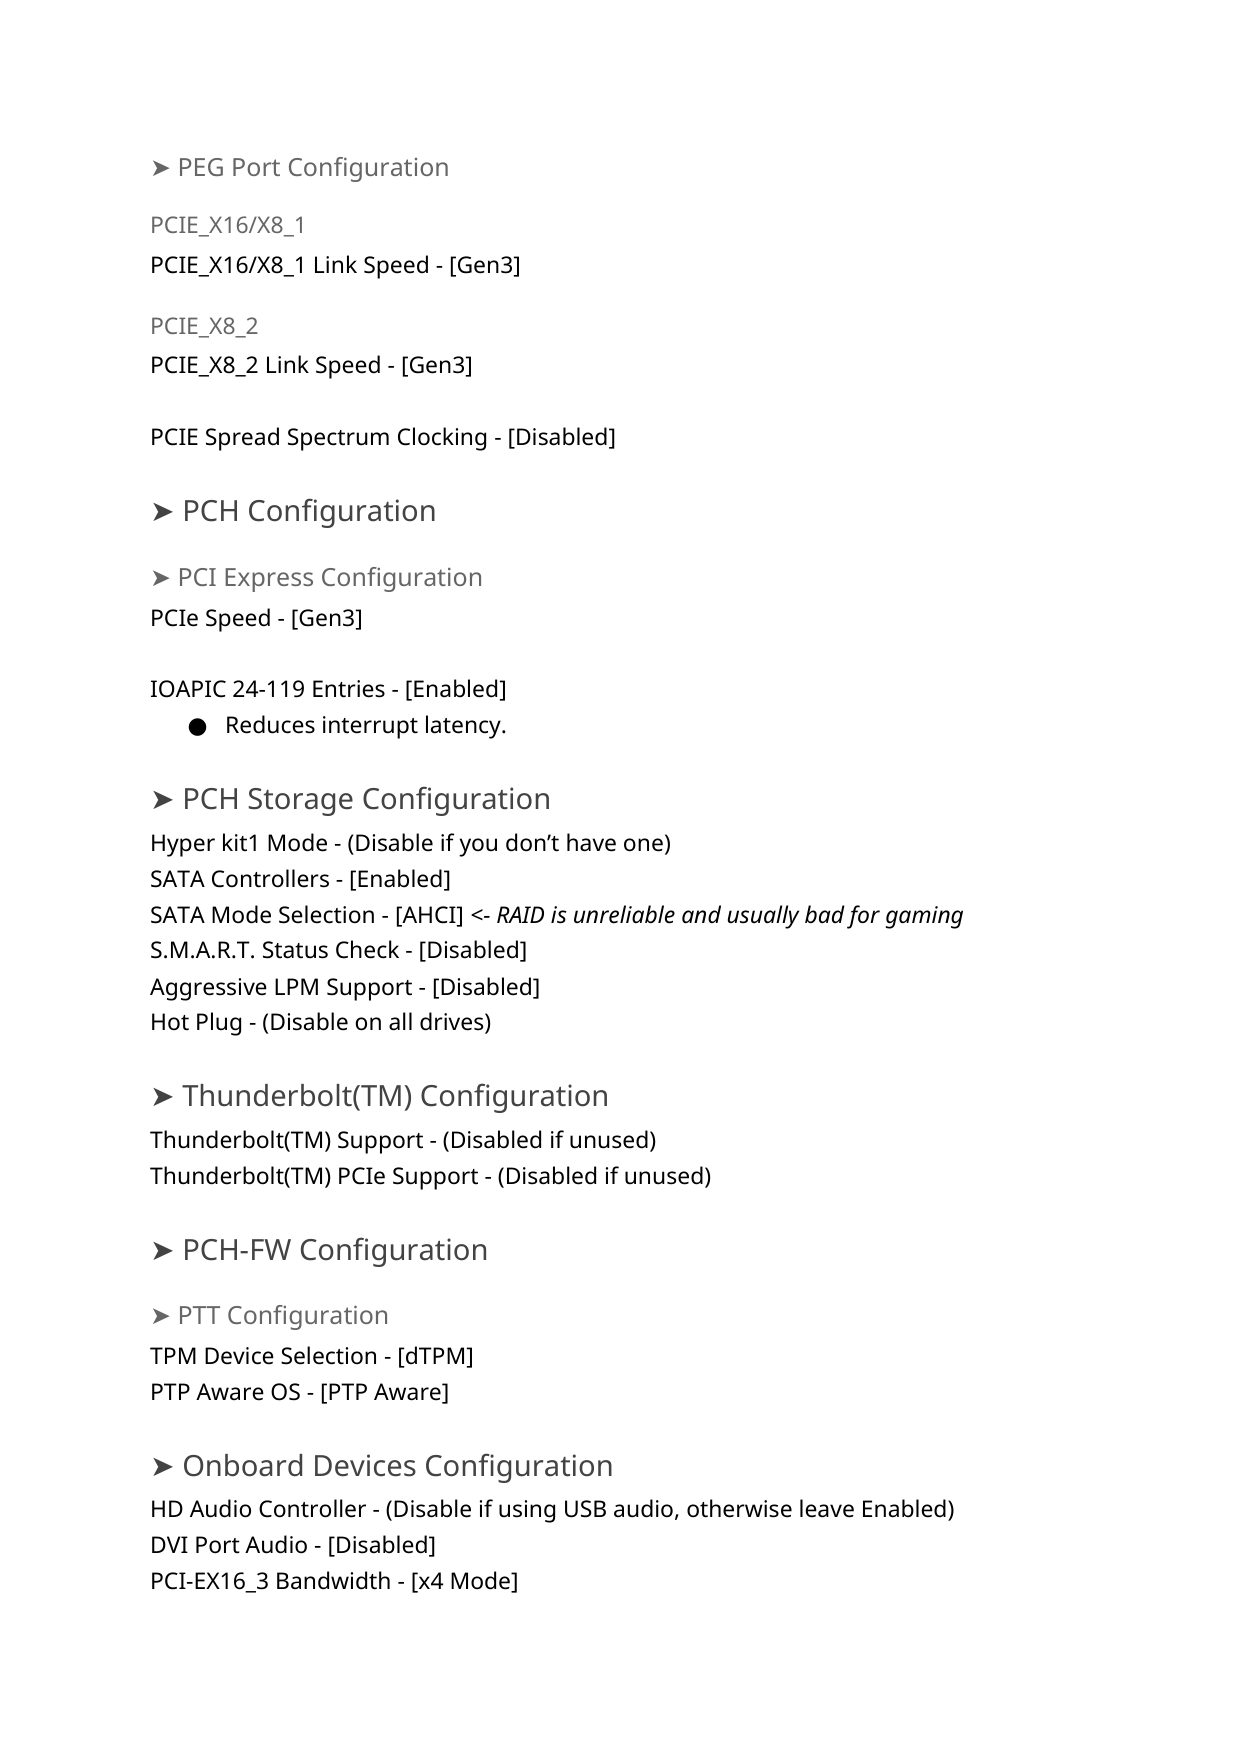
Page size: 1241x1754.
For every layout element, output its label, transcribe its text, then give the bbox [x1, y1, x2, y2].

text PCIE_X8_2 Link Speed - [Gen3] [150, 349, 1090, 380]
text DVI Port Audio - [Disabled] [150, 1529, 1090, 1561]
subtitle ➤ PEG Port Configuration [150, 150, 1090, 184]
text Hot Plug - (Disable on all drives) [150, 1006, 1090, 1038]
text HD Audio Controller - (Disable if using USB audio, otherwise leave Enabled) [150, 1493, 1090, 1524]
subtitle ➤ Onboard Devices Configuration [150, 1445, 1090, 1485]
text PTP Aware OS - [PTP Aware] [150, 1376, 1090, 1407]
text PCIe Speed - [Gen3] [150, 602, 1090, 669]
text PCIE Spread Spectrum Clocking - [Disabled] [150, 421, 1090, 452]
subtitle ➤ PCH-FW Configuration [150, 1229, 1090, 1268]
subtitle ➤ PTT Configuration [150, 1298, 1090, 1332]
list Reduces interrupt latency. [187, 709, 1090, 741]
text TPM Device Selection - [dTPM] [150, 1340, 1090, 1371]
text SATA Mode Selection - [AHCI] <- RAID is unreliable and usually bad for gaming [150, 898, 1090, 930]
subtitle PCIE_X8_2 [150, 309, 1090, 341]
text Aggressive LPM Support - [Disabled] [150, 970, 1090, 1002]
subtitle ➤ PCI Express Configuration [150, 559, 1090, 593]
text Thunderbolt(TM) PCIe Support - (Disabled if unused) [150, 1159, 1090, 1191]
subtitle ➤ Thunderbolt(TM) Configuration [150, 1076, 1090, 1115]
text Thunderbolt(TM) Support - (Disabled if unused) [150, 1124, 1090, 1155]
text PCIE_X16/X8_1 Link Speed - [Gen3] [150, 249, 1090, 280]
subtitle PCIE_X16/X8_1 [150, 209, 1090, 240]
text Hyper kit1 Mode - (Disable if you don’t have one) [150, 827, 1090, 858]
text S.M.A.R.T. Status Check - [Disabled] [150, 934, 1090, 966]
text IOAPIC 24-119 Entries - [Enabled] [150, 673, 1090, 705]
text PCI-EX16_3 Bandwidth - [x4 Mode] [150, 1565, 1090, 1596]
text SATA Controllers - [Enabled] [150, 863, 1090, 894]
subtitle ➤ PCH Configuration [150, 490, 1090, 530]
subtitle ➤ PCH Storage Configuration [150, 779, 1090, 818]
